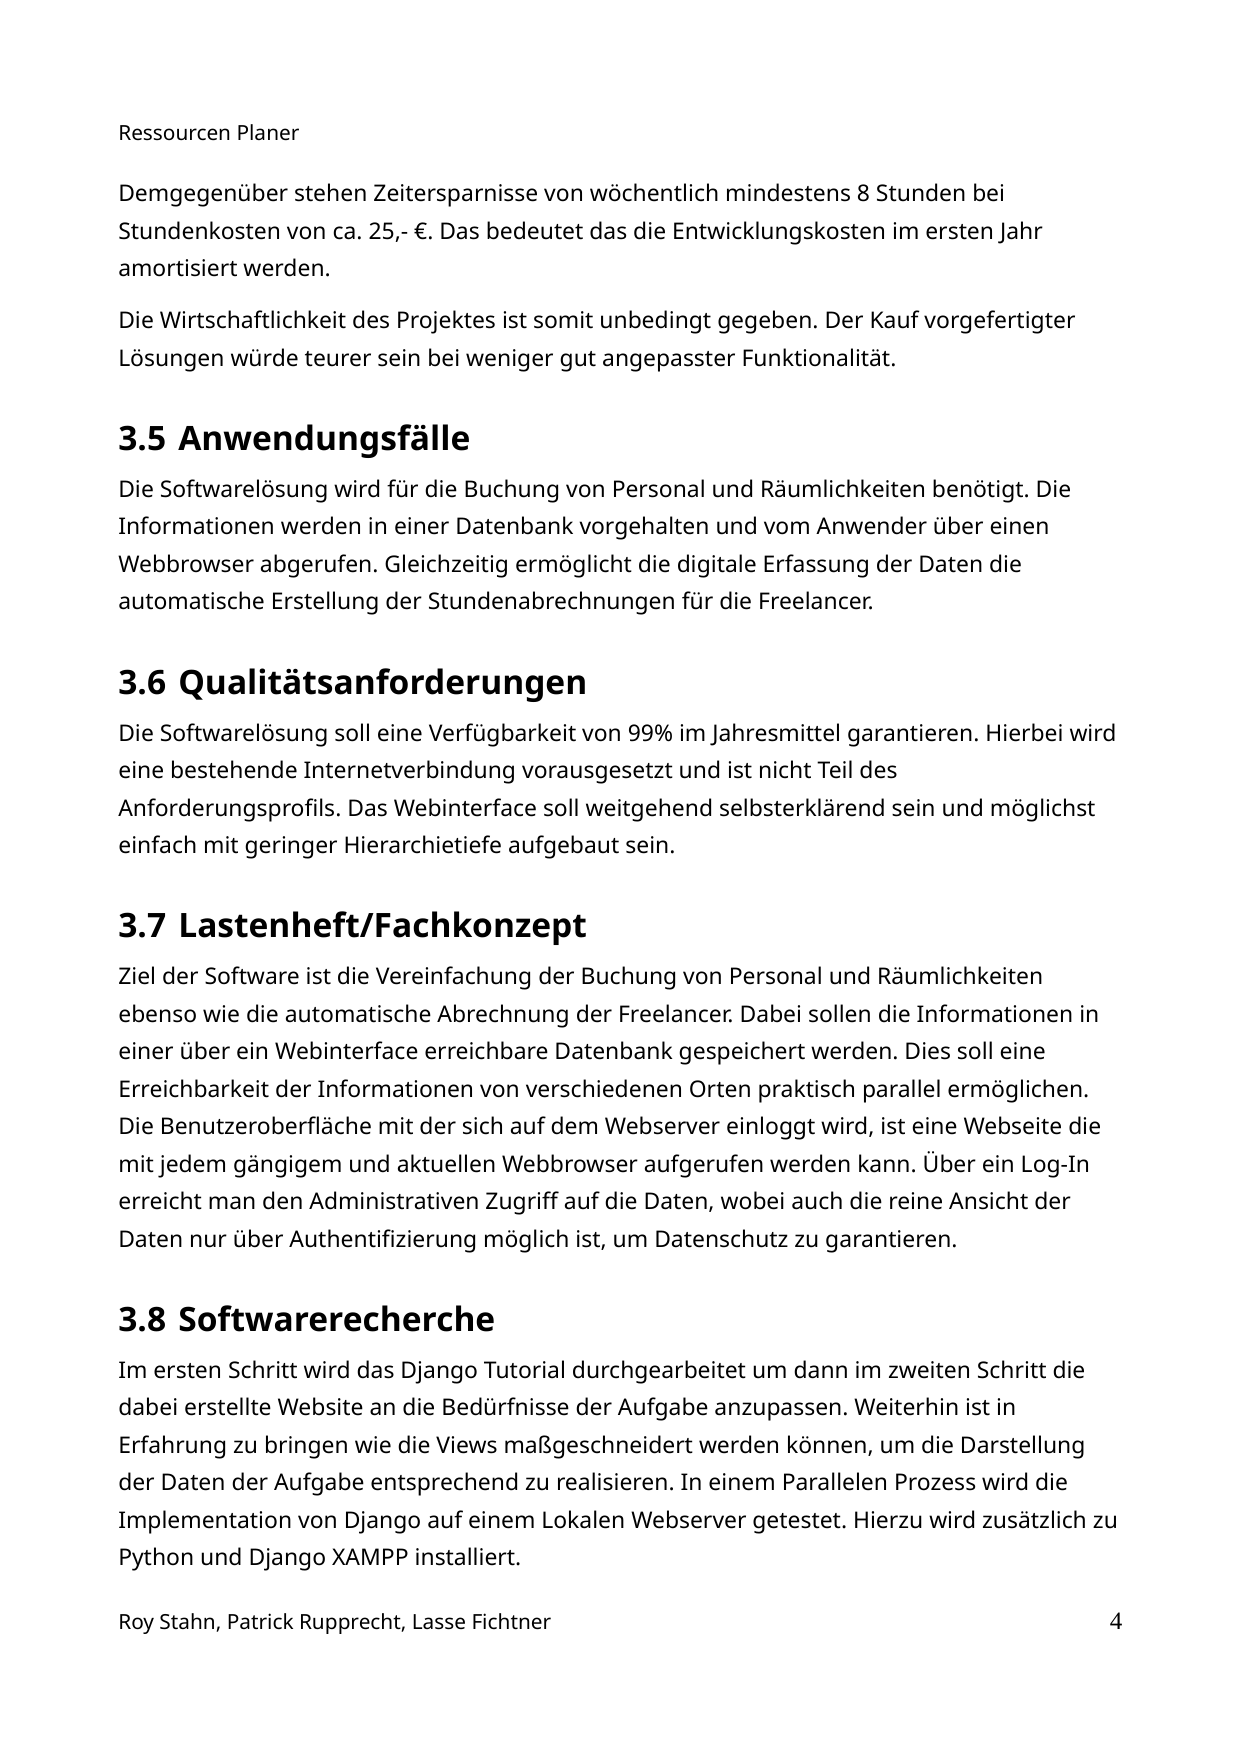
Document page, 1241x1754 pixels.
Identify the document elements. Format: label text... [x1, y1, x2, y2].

text Die Softwarelösung wird für die Buchung von Personal und Räumlichkeiten benötigt. Die Informationen werden in einer Datenbank vorgehalten und vom Anwender über einen Webbrowser abgerufen. Gleichzeitig ermöglicht die digitale Erfassung der Daten die automatische Erstellung der Stundenabrechnungen für die Freelancer. [118, 473, 1122, 617]
text Demgegenüber stehen Zeitersparnisse von wöchentlich mindestens 8 Stunden bei Stundenkosten von ca. 25,- €. Das bedeutet das die Entwicklungskosten im ersten Jahr amortisiert werden. [118, 177, 1122, 283]
subtitle Lastenheft/Fachkonzept [118, 902, 1122, 948]
subtitle Softwarerecherche [118, 1296, 1122, 1341]
subtitle Anwendungsfälle [118, 414, 1122, 460]
subtitle Qualitätsanforderungen [118, 658, 1122, 704]
text Die Wirtschaftlichkeit des Projektes ist somit unbedingt gegeben. Der Kauf vorgefertigter Lösungen würde teurer sein bei weniger gut angepasster Funktionalität. [118, 304, 1122, 373]
text Im ersten Schritt wird das Django Tutorial durchgearbeitet um dann im zweiten Schritt die dabei erstellte Website an die Bedürfnisse der Aufgabe anzupassen. Weiterhin ist in Erfahrung zu bringen wie die Views maßgeschneidert werden können, um die Darstellung der Daten der Aufgabe entsprechend zu realisieren. In einem Parallelen Prozess wird die Implementation von Django auf einem Lokalen Webserver getestet. Hierzu wird zusätzlich zu Python und Django XAMPP installiert. [118, 1354, 1122, 1572]
text Die Softwarelösung soll eine Verfügbarkeit von 99% im Jahresmittel garantieren. Hierbei wird eine bestehende Internetverbindung vorausgesetzt und ist nicht Teil des Anforderungsprofils. Das Webinterface soll weitgehend selbsterklärend sein und möglichst einfach mit geringer Hierarchietiefe aufgebaut sein. [118, 716, 1122, 860]
text Ziel der Software ist die Vereinfachung der Buchung von Personal und Räumlichkeiten ebenso wie die automatische Abrechnung der Freelancer. Dabei sollen die Informationen in einer über ein Webinterface erreichbare Datenbank gespeichert werden. Dies soll eine Erreichbarkeit der Informationen von verschiedenen Orten praktisch parallel ermöglichen. Die Benutzeroberfläche mit der sich auf dem Webserver einloggt wird, ist eine Webseite die mit jedem gängigem und aktuellen Webbrowser aufgerufen werden kann. Über ein Log-In erreicht man den Administrativen Zugriff auf die Daten, wobei auch die reine Ansicht der Daten nur über Authentifizierung möglich ist, um Datenschutz zu garantieren. [118, 960, 1122, 1254]
